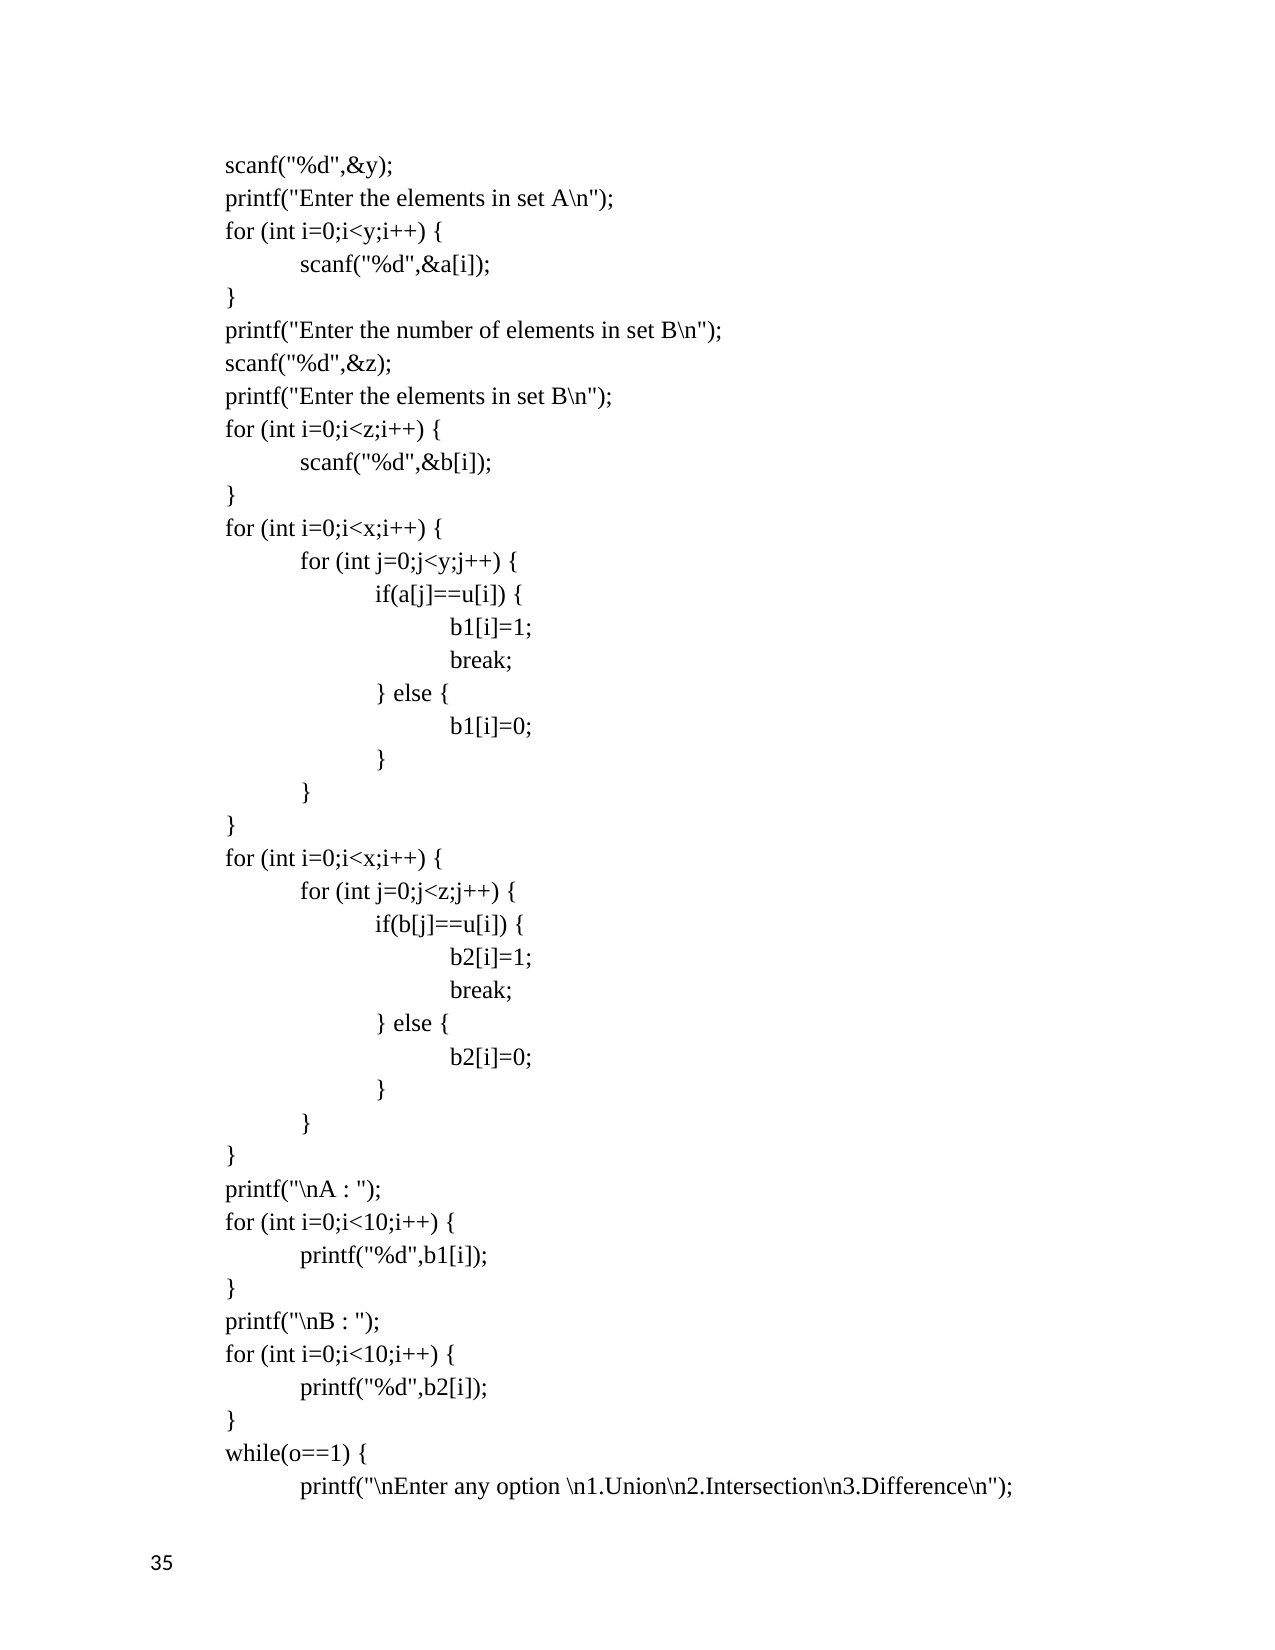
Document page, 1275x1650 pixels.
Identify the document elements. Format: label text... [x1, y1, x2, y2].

text scanf("%d",&z); [150, 348, 1125, 377]
text printf("%d",b1[i]); [150, 1240, 1125, 1268]
text } [150, 777, 1125, 806]
text for (int i=0;i<10;i++) { [150, 1207, 1125, 1235]
text for (int j=0;j<y;j++) { [150, 546, 1125, 575]
text for (int i=0;i<10;i++) { [150, 1339, 1125, 1367]
text } else { [150, 1008, 1125, 1037]
text } [150, 282, 1125, 311]
text printf("\nB : "); [150, 1306, 1125, 1334]
text printf("Enter the number of elements in set B\n"); [150, 315, 1125, 344]
text printf("Enter the elements in set A\n"); [150, 183, 1125, 212]
text } [150, 1141, 1125, 1169]
text printf("%d",b2[i]); [150, 1372, 1125, 1401]
text b2[i]=1; [150, 942, 1125, 971]
text while(o==1) { [150, 1438, 1125, 1467]
text } else { [150, 678, 1125, 707]
text printf("\nEnter any option \n1.Union\n2.Intersection\n3.Difference\n"); [150, 1471, 1125, 1499]
text } [150, 744, 1125, 773]
text } [150, 1108, 1125, 1136]
text for (int i=0;i<z;i++) { [150, 414, 1125, 443]
text } [150, 810, 1125, 839]
text } [150, 480, 1125, 509]
text printf("Enter the elements in set B\n"); [150, 381, 1125, 410]
text } [150, 1074, 1125, 1103]
text scanf("%d",&a[i]); [150, 249, 1125, 278]
text printf("\nA : "); [150, 1174, 1125, 1202]
text for (int j=0;j<z;j++) { [150, 876, 1125, 905]
text b1[i]=1; [150, 612, 1125, 641]
text } [150, 1405, 1125, 1433]
text b2[i]=0; [150, 1042, 1125, 1070]
text for (int i=0;i<x;i++) { [150, 513, 1125, 542]
text for (int i=0;i<x;i++) { [150, 843, 1125, 872]
text scanf("%d",&y); [150, 150, 1125, 179]
text if(b[j]==u[i]) { [150, 909, 1125, 938]
text break; [150, 976, 1125, 1004]
text } [150, 1273, 1125, 1301]
text scanf("%d",&b[i]); [150, 447, 1125, 476]
text break; [150, 645, 1125, 674]
text for (int i=0;i<y;i++) { [150, 216, 1125, 245]
text if(a[j]==u[i]) { [150, 579, 1125, 608]
text b1[i]=0; [150, 711, 1125, 740]
